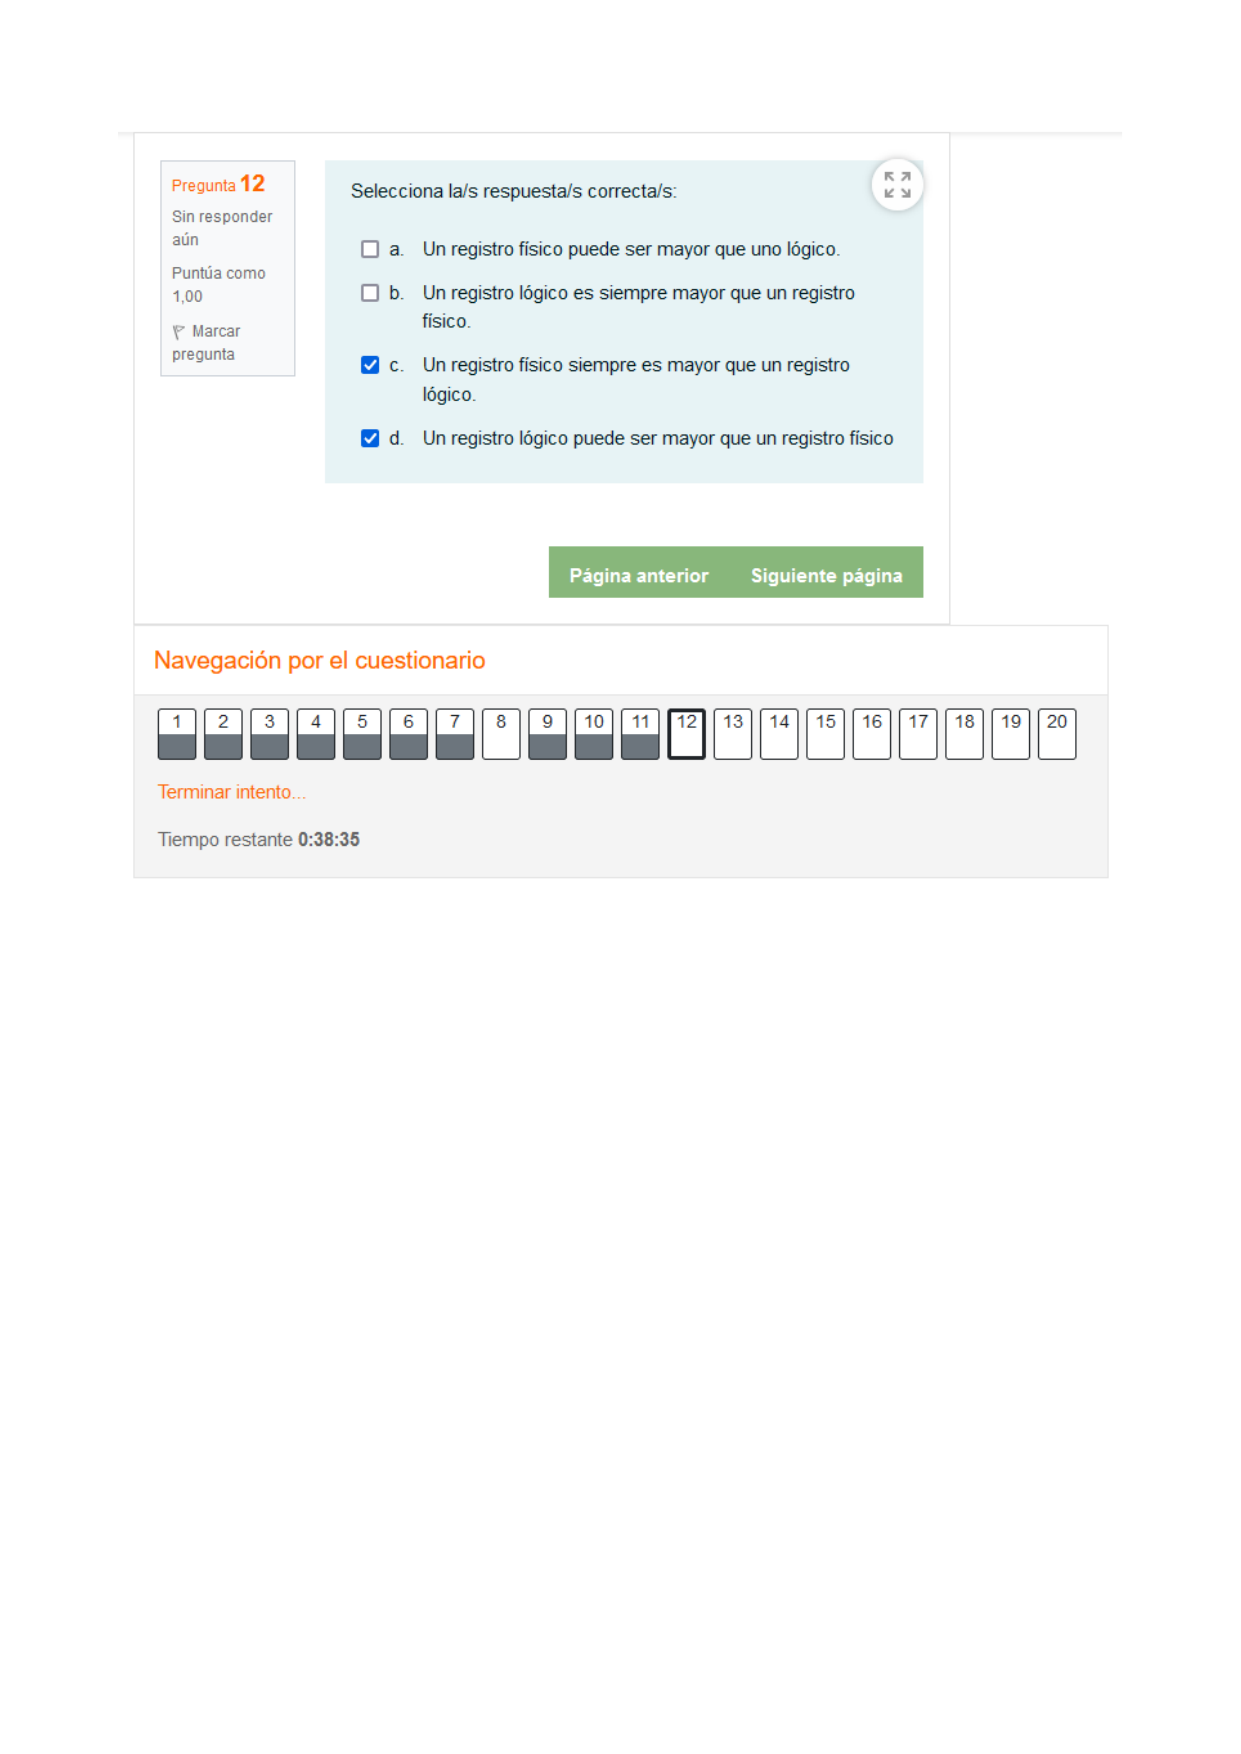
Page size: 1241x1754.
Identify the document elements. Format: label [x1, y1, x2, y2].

picture [118, 118, 1123, 890]
